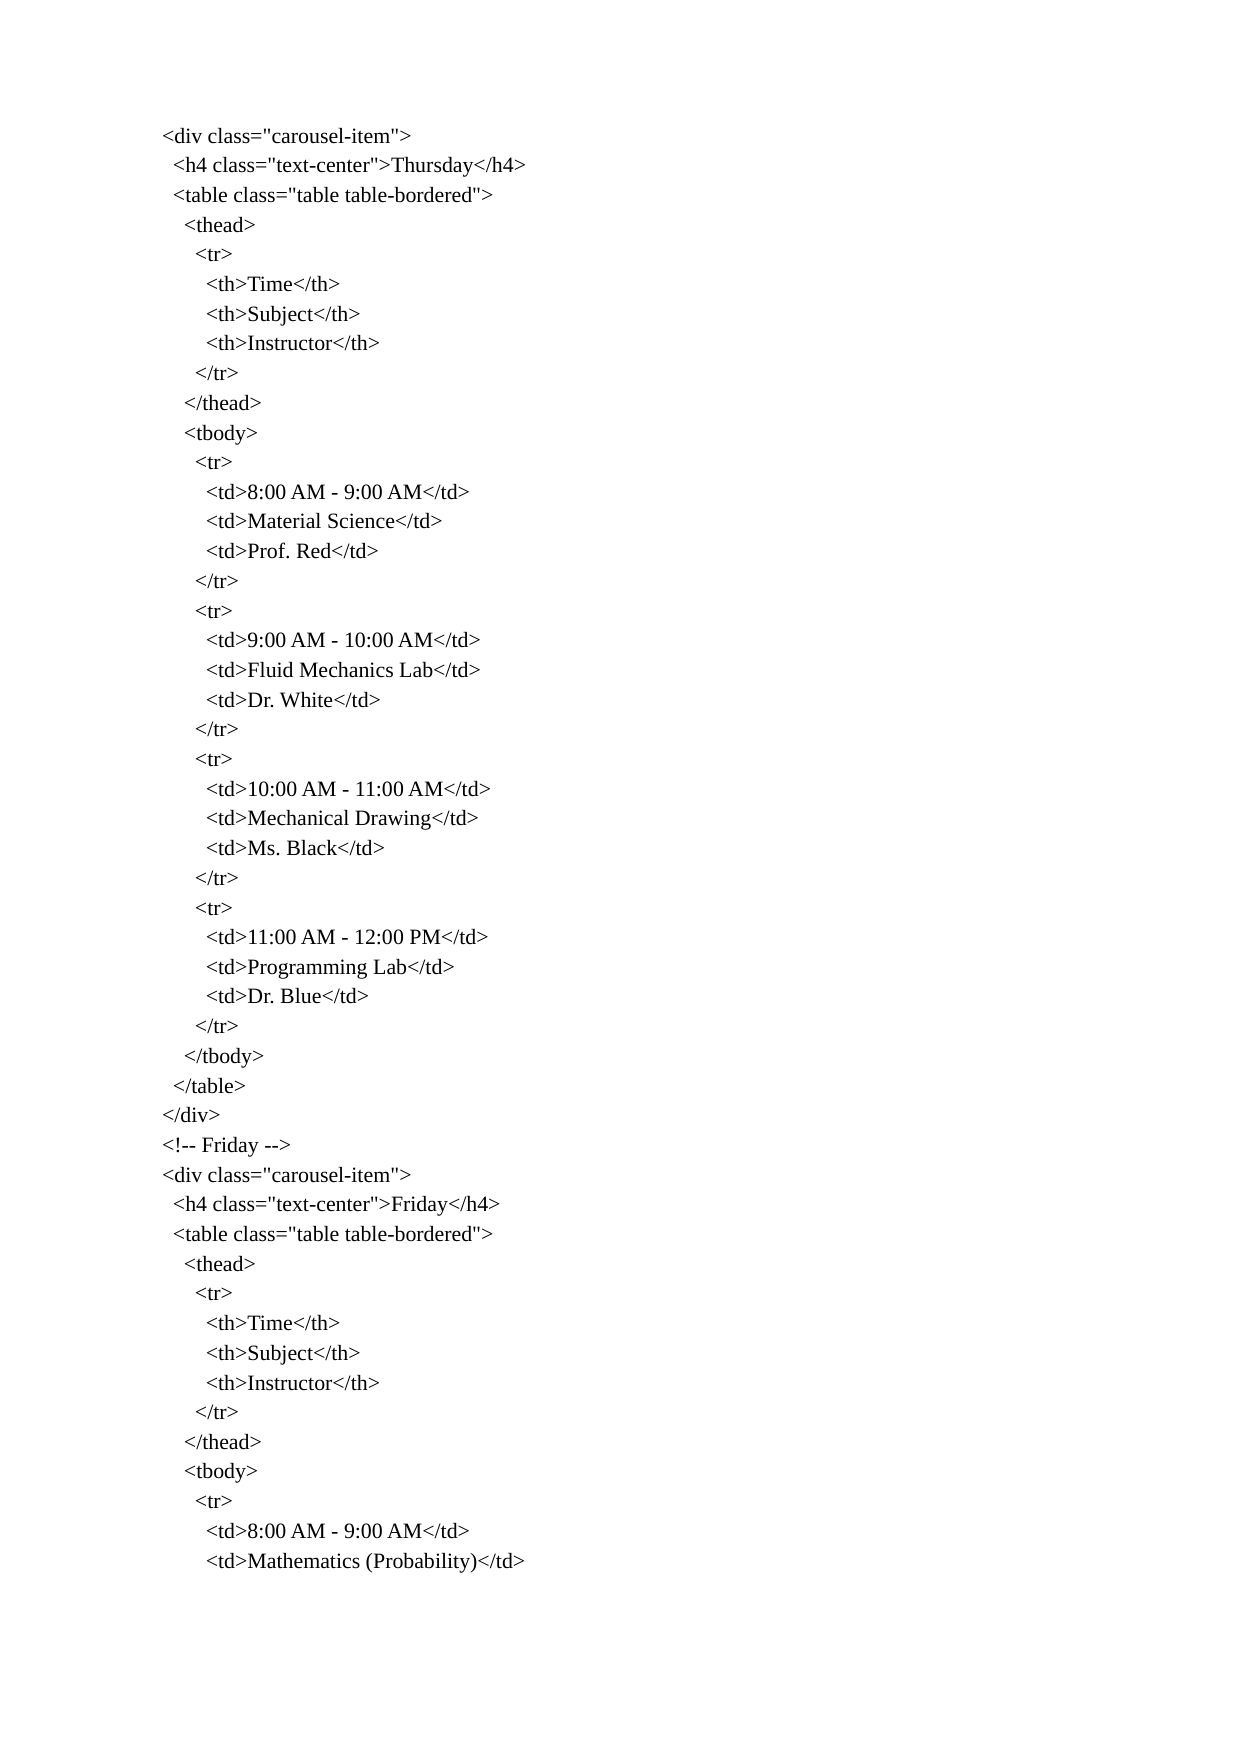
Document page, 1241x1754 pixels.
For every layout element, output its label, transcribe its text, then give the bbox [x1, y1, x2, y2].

text <td>Prof. Red</td> [118, 534, 1122, 563]
text <table class="table table-bordered"> [118, 177, 1122, 207]
text <td>10:00 AM - 11:00 AM</td> [118, 771, 1122, 801]
text <td>Mechanical Drawing</td> [118, 801, 1122, 831]
text <td>Material Science</td> [118, 504, 1122, 534]
text </tr> [118, 356, 1122, 385]
text <th>Time</th> [118, 1306, 1122, 1335]
text <div class="carousel-item"> [118, 118, 1122, 148]
text </div> [118, 1098, 1122, 1127]
text <tr> [118, 445, 1122, 474]
text <td>Programming Lab</td> [118, 949, 1122, 979]
text <th>Instructor</th> [118, 1365, 1122, 1395]
text </tr> [118, 1395, 1122, 1424]
text </tr> [118, 860, 1122, 890]
text <h4 class="text-center">Thursday</h4> [118, 148, 1122, 177]
text <td>8:00 AM - 9:00 AM</td> [118, 1513, 1122, 1543]
text <h4 class="text-center">Friday</h4> [118, 1187, 1122, 1217]
text <thead> [118, 1246, 1122, 1276]
text <td>9:00 AM - 10:00 AM</td> [118, 623, 1122, 652]
text <td>Ms. Black</td> [118, 831, 1122, 860]
text </thead> [118, 385, 1122, 415]
text <!-- Friday --> [118, 1127, 1122, 1157]
text </thead> [118, 1424, 1122, 1454]
text </tr> [118, 712, 1122, 742]
text </tbody> [118, 1038, 1122, 1068]
text <tr> [118, 1484, 1122, 1513]
text <td>11:00 AM - 12:00 PM</td> [118, 920, 1122, 949]
text <td>8:00 AM - 9:00 AM</td> [118, 474, 1122, 504]
text <td>Fluid Mechanics Lab</td> [118, 652, 1122, 682]
text <td>Mathematics (Probability)</td> [118, 1543, 1122, 1573]
text </tr> [118, 563, 1122, 593]
text </table> [118, 1068, 1122, 1098]
text <tr> [118, 1276, 1122, 1306]
text </tr> [118, 1009, 1122, 1038]
text <tbody> [118, 1454, 1122, 1484]
text <td>Dr. White</td> [118, 682, 1122, 712]
text <tr> [118, 593, 1122, 623]
text <th>Instructor</th> [118, 326, 1122, 356]
text <div class="carousel-item"> [118, 1157, 1122, 1187]
text <tr> [118, 237, 1122, 267]
text <thead> [118, 207, 1122, 237]
text <th>Subject</th> [118, 296, 1122, 326]
text <tbody> [118, 415, 1122, 445]
text <td>Dr. Blue</td> [118, 979, 1122, 1009]
text <th>Subject</th> [118, 1335, 1122, 1365]
text <th>Time</th> [118, 267, 1122, 296]
text <tr> [118, 890, 1122, 920]
text <tr> [118, 742, 1122, 771]
text <table class="table table-bordered"> [118, 1217, 1122, 1246]
